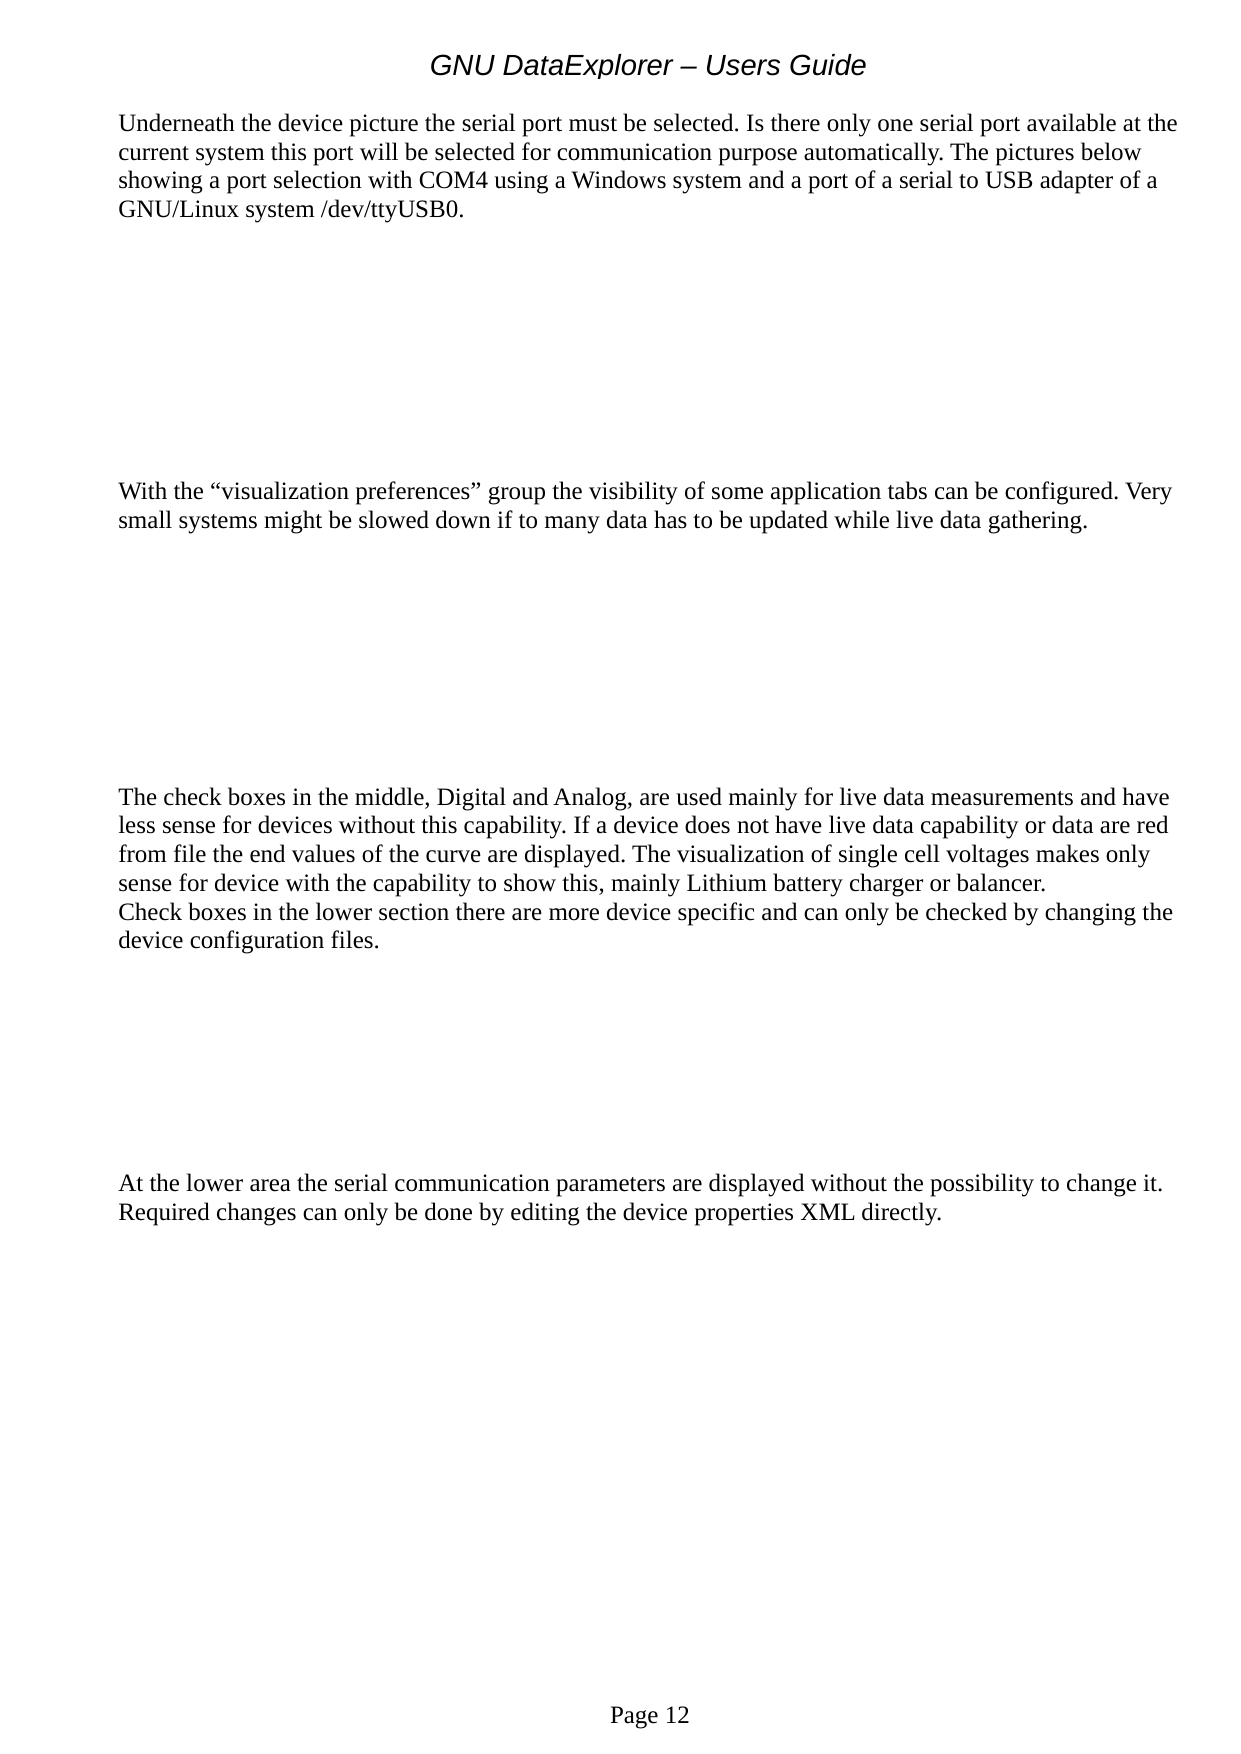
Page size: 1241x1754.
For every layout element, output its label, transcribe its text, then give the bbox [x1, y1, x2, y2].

text Underneath the device picture the serial port must be selected. Is there only one serial port available at the current system this port will be selected for communication purpose automatically. The pictures below showing a port selection with COM4 using a Windows system and a port of a serial to USB adapter of a GNU/Linux system /dev/ttyUSB0. [118, 108, 1181, 223]
text The check boxes in the middle, Digital and Analog, are used mainly for live data measurements and have less sense for devices without this capability. If a device does not have live data capability or data are red from file the end values of the curve are displayed. The visualization of single cell voltages makes only sense for device with the capability to show this, mainly Lithium battery charger or balancer. Check boxes in the lower section there are more device specific and can only be checked by changing the device configuration files. [118, 782, 1181, 954]
text With the “visualization preferences” group the visibility of some application tabs can be configured. Very small systems might be slowed down if to many data has to be updated while live data gathering. [118, 476, 1181, 533]
text At the lower area the serial communication parameters are displayed without the possibility to change it. Required changes can only be done by editing the device properties XML directly. [118, 1168, 1181, 1226]
